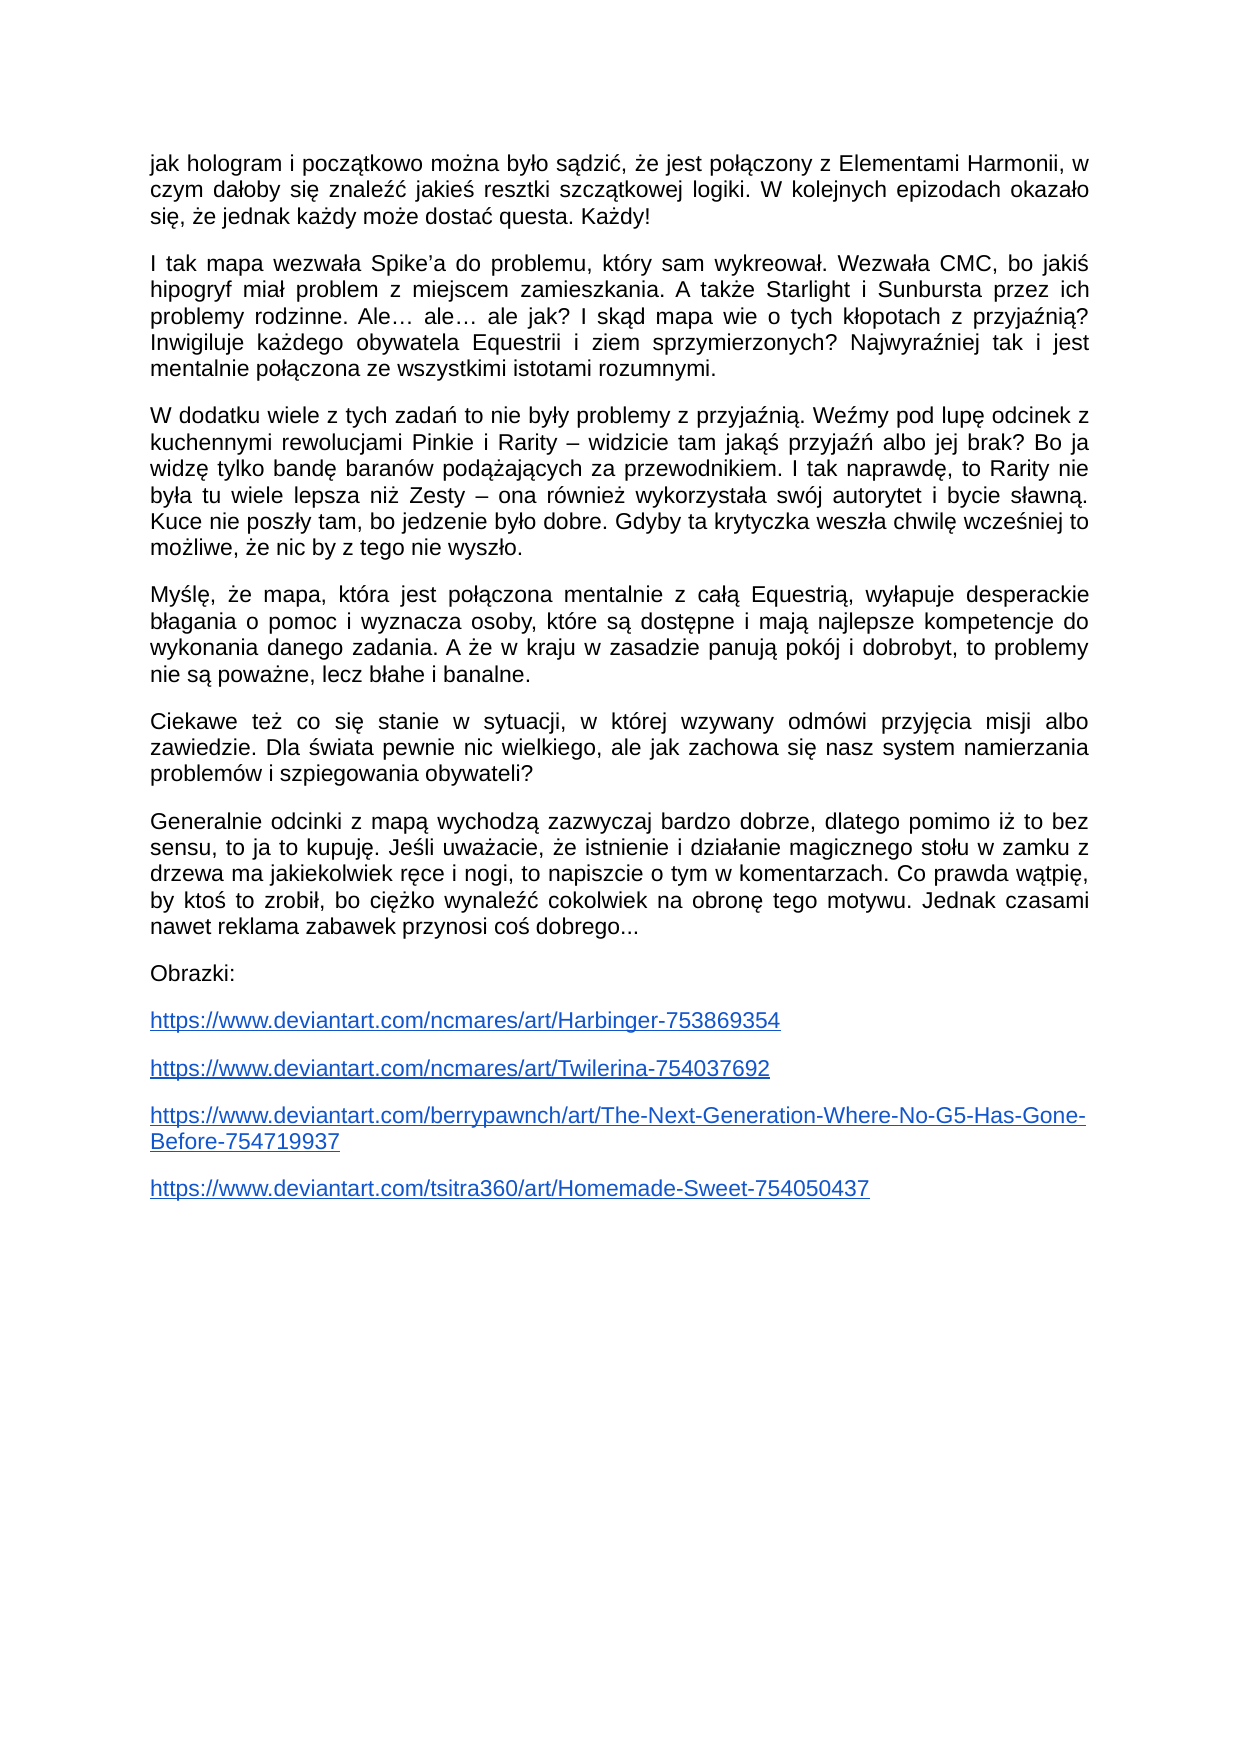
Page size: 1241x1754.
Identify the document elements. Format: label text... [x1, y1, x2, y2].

text I tak mapa wezwała Spike’a do problemu, który sam wykreował. Wezwała CMC, bo jakiś hipogryf miał problem z miejscem zamieszkania. A także Starlight i Sunbursta przez ich problemy rodzinne. Ale… ale… ale jak? I skąd mapa wie o tych kłopotach z przyjaźnią? Inwigiluje każdego obywatela Equestrii i ziem sprzymierzonych? Najwyraźniej tak i jest mentalnie połączona ze wszystkimi istotami rozumnymi. [150, 250, 1090, 382]
text https://www.deviantart.com/ncmares/art/Twilerina-754037692 [150, 1054, 1090, 1081]
text https://www.deviantart.com/berrypawnch/art/The-Next-Generation-Where-No-G5-Has-Gone-Before-754719937 [150, 1102, 1090, 1154]
text W dodatku wiele z tych zadań to nie były problemy z przyjaźnią. Weźmy pod lupę odcinek z kuchennymi rewolucjami Pinkie i Rarity – widzicie tam jakąś przyjaźń albo jej brak? Bo ja widzę tylko bandę baranów podążających za przewodnikiem. I tak naprawdę, to Rarity nie była tu wiele lepsza niż Zesty – ona również wykorzystała swój autorytet i bycie sławną. Kuce nie poszły tam, bo jedzenie było dobre. Gdyby ta krytyczka weszła chwilę wcześniej to możliwe, że nic by z tego nie wyszło. [150, 402, 1090, 561]
text Obrazki: [150, 960, 1090, 987]
text Generalnie odcinki z mapą wychodzą zazwyczaj bardzo dobrze, dlatego pomimo iż to bez sensu, to ja to kupuję. Jeśli uważacie, że istnienie i działanie magicznego stołu w zamku z drzewa ma jakiekolwiek ręce i nogi, to napiszcie o tym w komentarzach. Co prawda wątpię, by ktoś to zrobił, bo ciężko wynaleźć cokolwiek na obronę tego motywu. Jednak czasami nawet reklama zabawek przynosi coś dobrego... [150, 808, 1090, 939]
text https://www.deviantart.com/ncmares/art/Harbinger-753869354 [150, 1007, 1090, 1034]
text jak hologram i początkowo można było sądzić, że jest połączony z Elementami Harmonii, w czym dałoby się znaleźć jakieś resztki szczątkowej logiki. W kolejnych epizodach okazało się, że jednak każdy może dostać questa. Każdy! [150, 150, 1090, 229]
text https://www.deviantart.com/tsitra360/art/Homemade-Sweet-754050437 [150, 1175, 1090, 1202]
text Ciekawe też co się stanie w sytuacji, w której wzywany odmówi przyjęcia misji albo zawiedzie. Dla świata pewnie nic wielkiego, ale jak zachowa się nasz system namierzania problemów i szpiegowania obywateli? [150, 708, 1090, 787]
text Myślę, że mapa, która jest połączona mentalnie z całą Equestrią, wyłapuje desperackie błagania o pomoc i wyznacza osoby, które są dostępne i mają najlepsze kompetencje do wykonania danego zadania. A że w kraju w zasadzie panują pokój i dobrobyt, to problemy nie są poważne, lecz błahe i banalne. [150, 581, 1090, 687]
